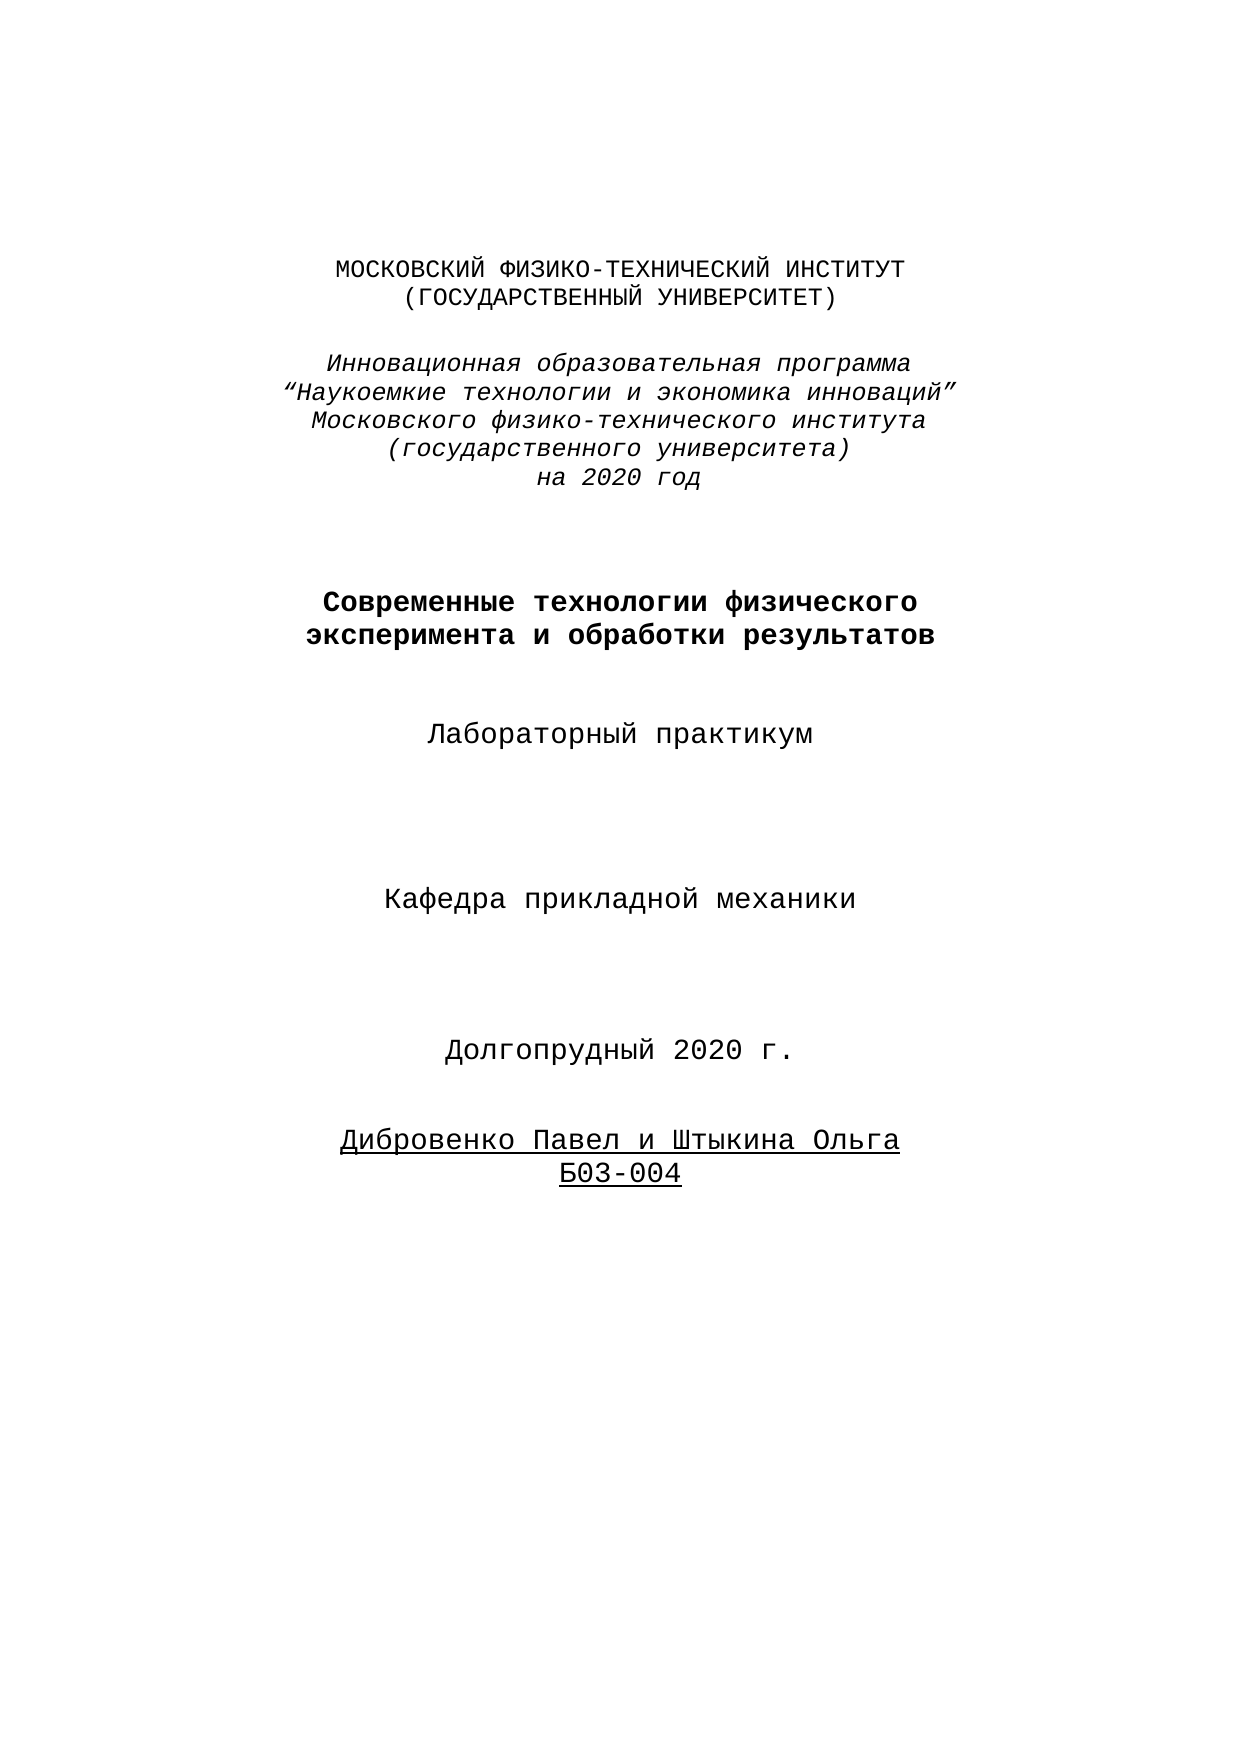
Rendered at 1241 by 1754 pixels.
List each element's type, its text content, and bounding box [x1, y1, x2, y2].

text Инновационная образовательная программа [118, 351, 1122, 379]
text Долгопрудный 2020 г. [118, 1035, 1122, 1068]
text Московского физико-технического института [118, 408, 1122, 436]
text эксперимента и обработки результатов [118, 620, 1122, 653]
text “Наукоемкие технологии и экономика инноваций” [118, 379, 1122, 408]
text (ГОСУДАРСТВЕННЫЙ УНИВЕРСИТЕТ) [118, 285, 1122, 313]
text на 2020 год [118, 464, 1122, 493]
text Современные технологии физического [118, 587, 1122, 620]
text Лабораторный практикум [118, 719, 1122, 752]
text Дибровенко Павел и Штыкина Ольга [118, 1125, 1122, 1158]
text Кафедра прикладной механики [118, 884, 1122, 917]
text Б03-004 [118, 1158, 1122, 1191]
subtitle МОСКОВСКИЙ ФИЗИКО-ТЕХНИЧЕСКИЙ ИНСТИТУТ [118, 256, 1122, 285]
text (государственного университета) [118, 436, 1122, 464]
